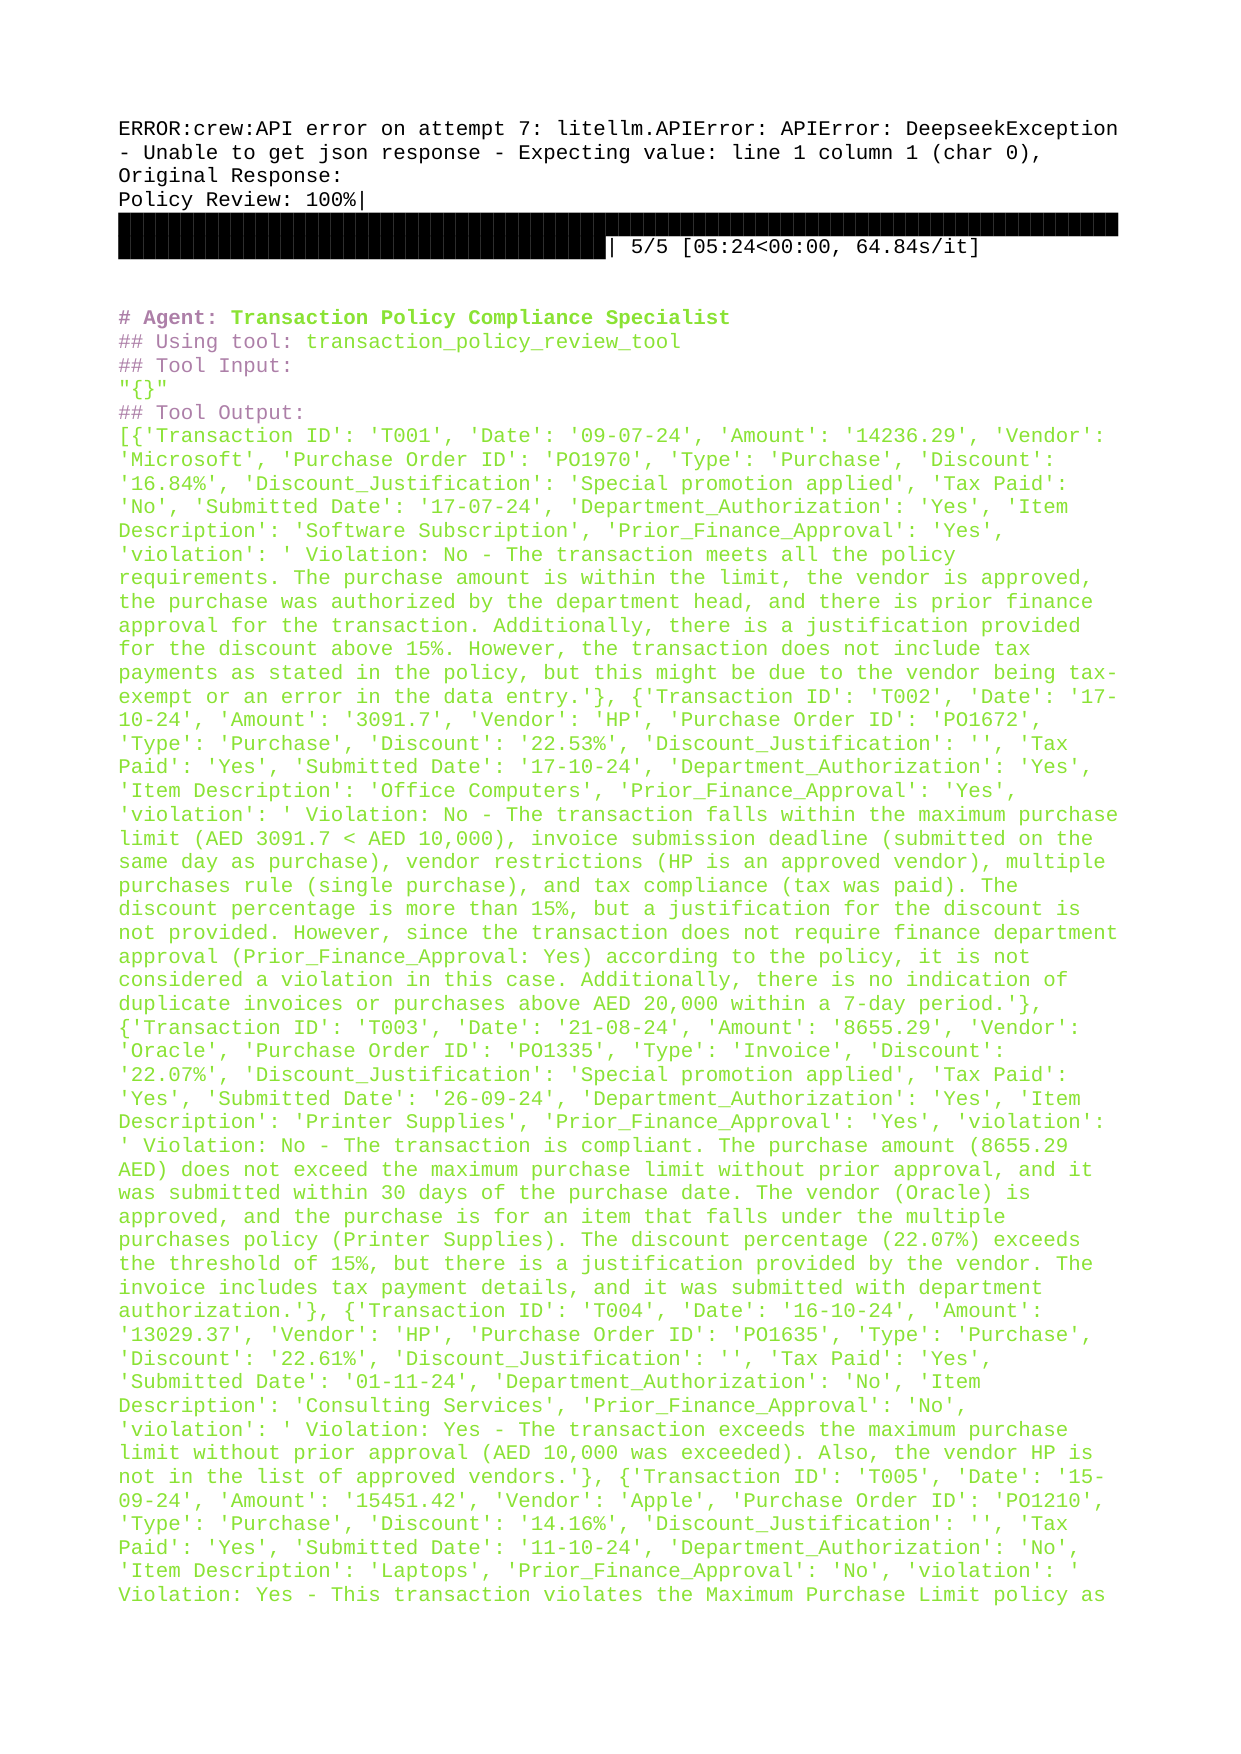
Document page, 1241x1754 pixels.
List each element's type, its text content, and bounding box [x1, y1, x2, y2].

text ## Tool Input: [118, 354, 1122, 378]
text # Agent: Transaction Policy Compliance Specialist [118, 307, 1122, 331]
text Policy Review: 100%|███████████████████████████████████████████████████████████████████████████████████████████████████████████████████████| 5/5 [05:24<00:00, 64.84s/it] [118, 189, 1122, 260]
text ## Tool Output: [118, 402, 1122, 426]
text ERROR:crew:API error on attempt 7: litellm.APIError: APIError: DeepseekException - Unable to get json response - Expecting value: line 1 column 1 (char 0), Original Response: [118, 118, 1122, 189]
text [{'Transaction ID': 'T001', 'Date': '09-07-24', 'Amount': '14236.29', 'Vendor': 'Microsoft', 'Purchase Order ID': 'PO1970', 'Type': 'Purchase', 'Discount': '16.84%', 'Discount_Justification': 'Special promotion applied', 'Tax Paid': 'No', 'Submitted Date': '17-07-24', 'Department_Authorization': 'Yes', 'Item Description': 'Software Subscription', 'Prior_Finance_Approval': 'Yes', 'violation': ' Violation: No - The transaction meets all the policy requirements. The purchase amount is within the limit, the vendor is approved, the purchase was authorized by the department head, and there is prior finance approval for the transaction. Additionally, there is a justification provided for the discount above 15%. However, the transaction does not include tax payments as stated in the policy, but this might be due to the vendor being tax-exempt or an error in the data entry.'}, {'Transaction ID': 'T002', 'Date': '17-10-24', 'Amount': '3091.7', 'Vendor': 'HP', 'Purchase Order ID': 'PO1672', 'Type': 'Purchase', 'Discount': '22.53%', 'Discount_Justification': '', 'Tax Paid': 'Yes', 'Submitted Date': '17-10-24', 'Department_Authorization': 'Yes', 'Item Description': 'Office Computers', 'Prior_Finance_Approval': 'Yes', 'violation': ' Violation: No - The transaction falls within the maximum purchase limit (AED 3091.7 < AED 10,000), invoice submission deadline (submitted on the same day as purchase), vendor restrictions (HP is an approved vendor), multiple purchases rule (single purchase), and tax compliance (tax was paid). The discount percentage is more than 15%, but a justification for the discount is not provided. However, since the transaction does not require finance department approval (Prior_Finance_Approval: Yes) according to the policy, it is not considered a violation in this case. Additionally, there is no indication of duplicate invoices or purchases above AED 20,000 within a 7-day period.'}, {'Transaction ID': 'T003', 'Date': '21-08-24', 'Amount': '8655.29', 'Vendor': 'Oracle', 'Purchase Order ID': 'PO1335', 'Type': 'Invoice', 'Discount': '22.07%', 'Discount_Justification': 'Special promotion applied', 'Tax Paid': 'Yes', 'Submitted Date': '26-09-24', 'Department_Authorization': 'Yes', 'Item Description': 'Printer Supplies', 'Prior_Finance_Approval': 'Yes', 'violation': ' Violation: No - The transaction is compliant. The purchase amount (8655.29 AED) does not exceed the maximum purchase limit without prior approval, and it was submitted within 30 days of the purchase date. The vendor (Oracle) is approved, and the purchase is for an item that falls under the multiple purchases policy (Printer Supplies). The discount percentage (22.07%) exceeds the threshold of 15%, but there is a justification provided by the vendor. The invoice includes tax payment details, and it was submitted with department authorization.'}, {'Transaction ID': 'T004', 'Date': '16-10-24', 'Amount': '13029.37', 'Vendor': 'HP', 'Purchase Order ID': 'PO1635', 'Type': 'Purchase', 'Discount': '22.61%', 'Discount_Justification': '', 'Tax Paid': 'Yes', 'Submitted Date': '01-11-24', 'Department_Authorization': 'No', 'Item Description': 'Consulting Services', 'Prior_Finance_Approval': 'No', 'violation': ' Violation: Yes - The transaction exceeds the maximum purchase limit without prior approval (AED 10,000 was exceeded). Also, the vendor HP is not in the list of approved vendors.'}, {'Transaction ID': 'T005', 'Date': '15-09-24', 'Amount': '15451.42', 'Vendor': 'Apple', 'Purchase Order ID': 'PO1210', 'Type': 'Purchase', 'Discount': '14.16%', 'Discount_Justification': '', 'Tax Paid': 'Yes', 'Submitted Date': '11-10-24', 'Department_Authorization': 'No', 'Item Description': 'Laptops', 'Prior_Finance_Approval': 'No', 'violation': ' Violation: Yes - This transaction violates the Maximum Purchase Limit policy as [118, 426, 1122, 1608]
text "{}" [118, 378, 1122, 402]
text ## Using tool: transaction_policy_review_tool [118, 331, 1122, 354]
